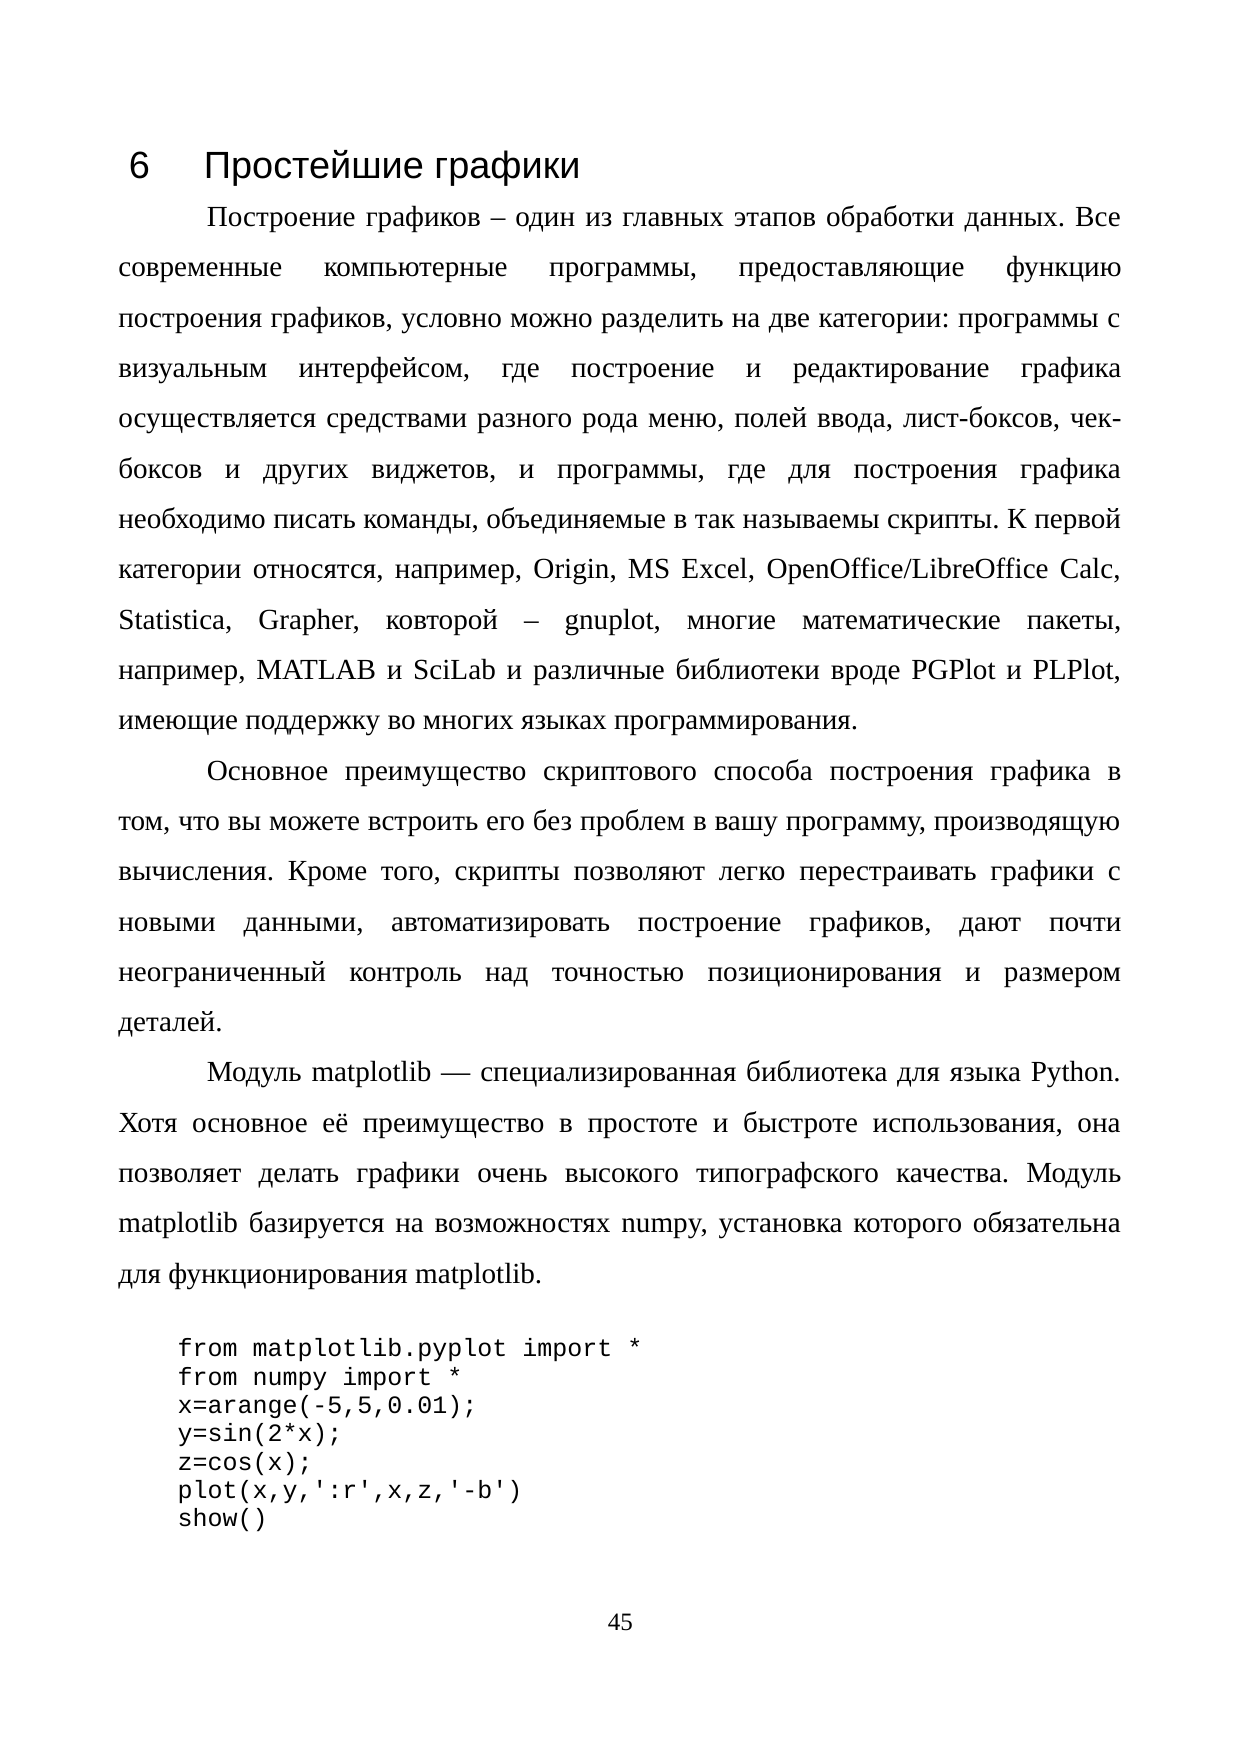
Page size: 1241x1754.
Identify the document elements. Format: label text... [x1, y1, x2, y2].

text z=cos(x); [177, 1449, 1122, 1477]
subtitle Простейшие графики [118, 143, 1122, 187]
text plot(x,y,':r',x,z,'-b') [177, 1477, 1122, 1506]
text show() [177, 1506, 1122, 1534]
text y=sin(2*x); [177, 1421, 1122, 1449]
text x=arange(-5,5,0.01); [177, 1392, 1122, 1421]
text Модуль matplotlib — специализированная библиотека для языка Python. Хотя основное её преимущество в простоте и быстроте использования, она позволяет делать графики очень высокого типографского качества. Модуль matplotlib базируется на возможностях numpy, установка которого обязательна для функционирования matplotlib. [118, 1054, 1122, 1289]
text Основное преимущество скриптового способа построения графика в том, что вы можете встроить его без проблем в вашу программу, производящую вычисления. Кроме того, скрипты позволяют легко перестраивать графики с новыми данными, автоматизировать построение графиков, дают почти неограниченный контроль над точностью позиционирования и размером деталей. [118, 753, 1122, 1038]
text from numpy import * [177, 1364, 1122, 1392]
text from matplotlib.pyplot import * [177, 1336, 1122, 1364]
text Построение графиков – один из главных этапов обработки данных. Все современные компьютерные программы, предоставляющие функцию построения графиков, условно можно разделить на две категории: программы с визуальным интерфейсом, где построение и редактирование графика осуществляется средствами разного рода меню, полей ввода, лист-боксов, чек-боксов и других виджетов, и программы, где для построения графика необходимо писать команды, объединяемые в так называемы скрипты. К первой категории относятся, например, Origin, MS Excel, OpenOffice/LibreOffice Calc, Statistica, Grapher, ковторой – gnuplot, многие математические пакеты, например, MATLAB и SciLab и различные библиотеки вроде PGPlot и PLPlot, имеющие поддержку во многих языках программирования. [118, 199, 1122, 736]
